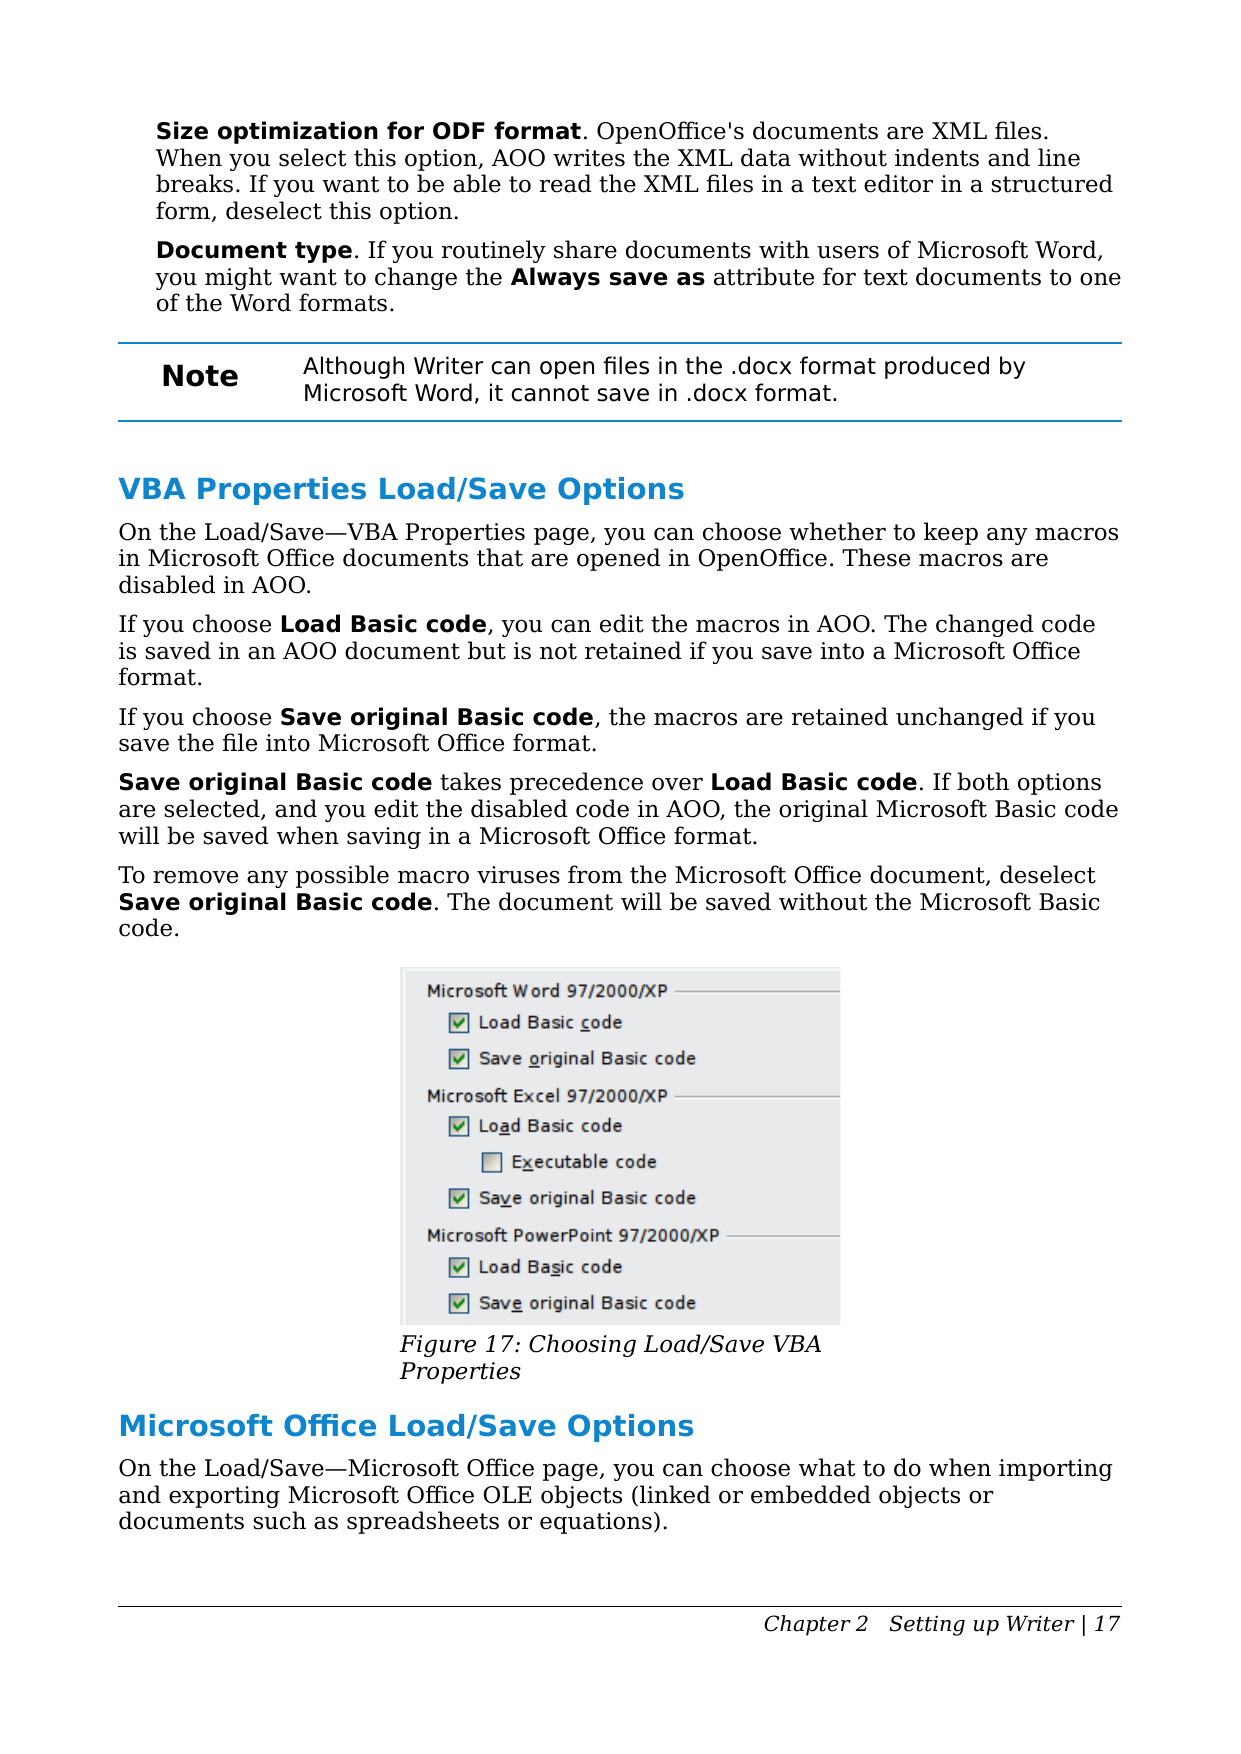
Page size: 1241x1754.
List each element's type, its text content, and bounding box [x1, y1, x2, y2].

picture [400, 967, 841, 1325]
text Size optimization for ODF format. OpenOffice's documents are XML files. When you select this option, AOO writes the XML data without indents and line breaks. If you want to be able to read the XML files in a text editor in a structured form, deselect this option. [156, 118, 1122, 225]
text To remove any possible macro viruses from the Microsoft Office document, deselect Save original Basic code. The document will be saved without the Microsoft Basic code. [118, 862, 1122, 942]
text On the Load/Save—Microsoft Office page, you can choose what to do when importing and exporting Microsoft Office OLE objects (linked or embedded objects or documents such as spreadsheets or equations). [118, 1455, 1122, 1535]
text If you choose Load Basic code, you can edit the macros in AOO. The changed code is saved in an AOO document but is not retained if you save into a Microsoft Office format. [118, 611, 1122, 691]
text On the Load/Save—VBA Properties page, you can choose whether to keep any macros in Microsoft Office documents that are opened in OpenOffice. These macros are disabled in AOO. [118, 519, 1122, 599]
text If you choose Save original Basic code, the macros are retained unchanged if you save the file into Microsoft Office format. [118, 704, 1122, 757]
table_header Although Writer can open files in the .docx format produced by Microsoft Word, it cannot save in .docx format. [281, 344, 1122, 419]
subtitle Microsoft Office Load/Save Options [118, 1409, 1122, 1443]
text Figure 17: Choosing Load/Save VBA Properties [400, 1331, 840, 1384]
subtitle VBA Properties Load/Save Options [118, 472, 1122, 506]
table_header Note [118, 344, 281, 419]
text Document type. If you routinely share documents with users of Microsoft Word, you might want to change the Always save as attribute for text documents to one of the Word formats. [156, 237, 1122, 317]
text Save original Basic code takes precedence over Load Basic code. If both options are selected, and you edit the disabled code in AOO, the original Microsoft Basic code will be saved when saving in a Microsoft Office format. [118, 769, 1122, 849]
